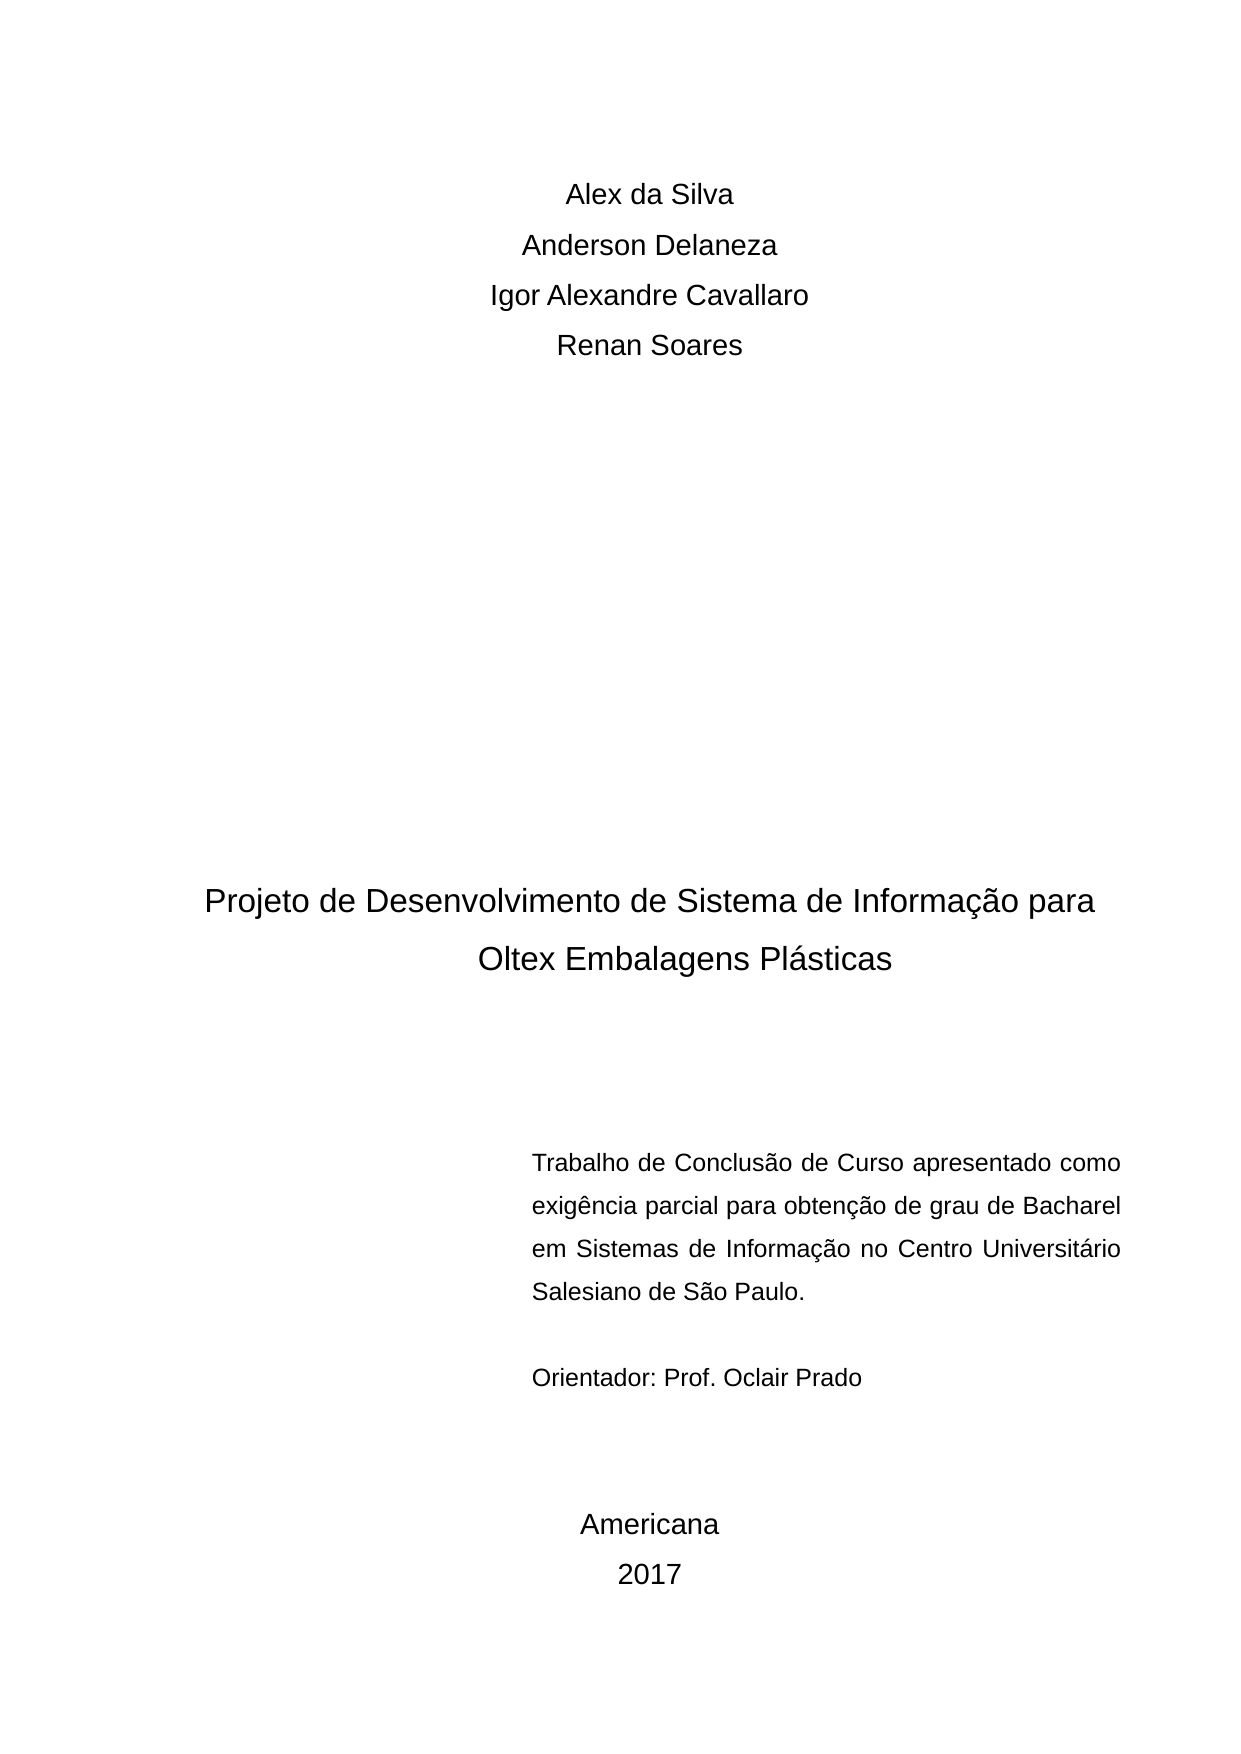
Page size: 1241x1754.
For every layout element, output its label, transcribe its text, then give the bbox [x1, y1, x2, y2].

text Trabalho de Conclusão de Curso apresentado como exigência parcial para obtenção de grau de Bacharel em Sistemas de Informação no Centro Universitário Salesiano de São Paulo. [532, 1148, 1122, 1306]
text Igor Alexandre Cavallaro [177, 278, 1122, 311]
text Alex da Silva [177, 177, 1122, 211]
text Anderson Delaneza [177, 227, 1122, 261]
text Orientador: Prof. Oclair Prado [532, 1363, 1122, 1392]
text Renan Soares [177, 328, 1122, 362]
text Projeto de Desenvolvimento de Sistema de Informação para [177, 882, 1122, 920]
text Americana [177, 1507, 1122, 1541]
text Oltex Embalagens Plásticas [177, 939, 1122, 978]
text 2017 [177, 1557, 1122, 1591]
